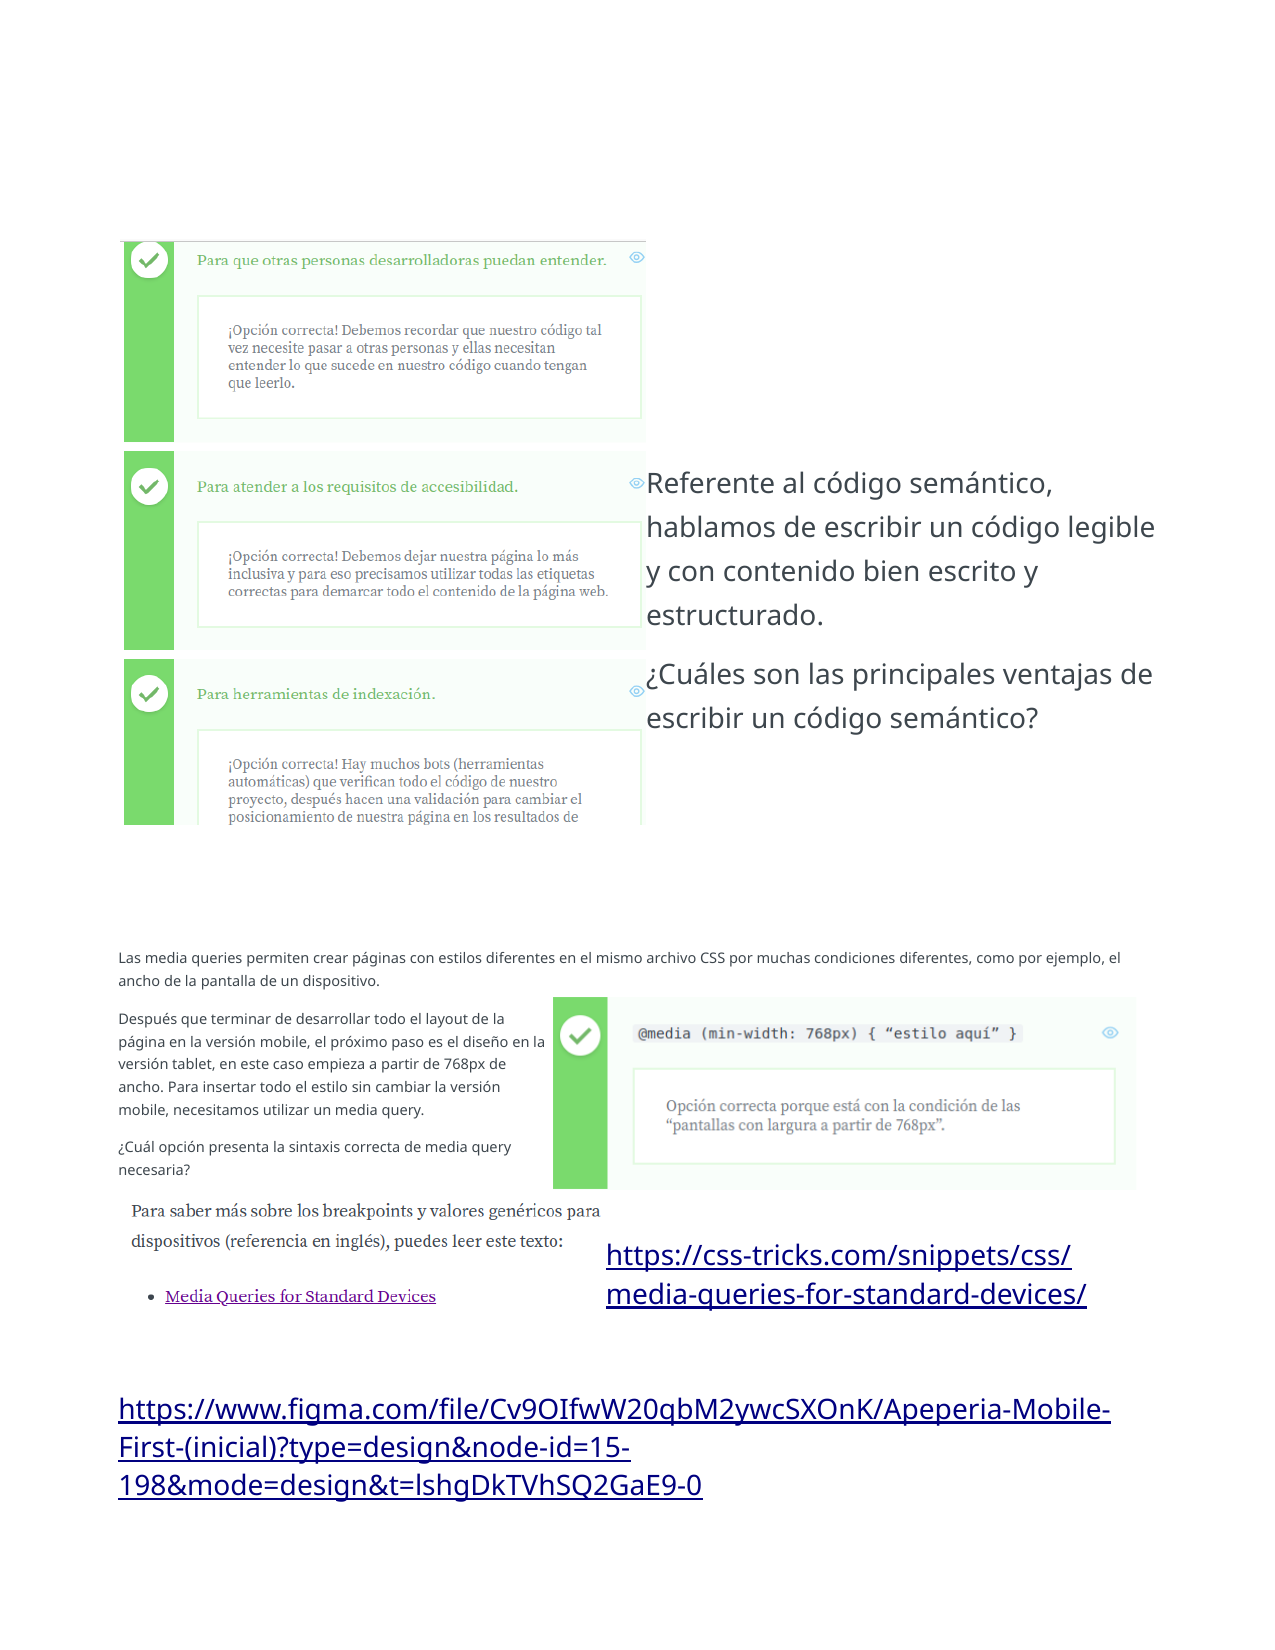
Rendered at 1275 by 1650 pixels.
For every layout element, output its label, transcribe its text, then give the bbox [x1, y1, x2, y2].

text Después que terminar de desarrollar todo el layout de la página en la versión mobile, el próximo paso es el diseño en la versión tablet, en este caso empieza a partir de 768px de ancho. Para insertar todo el estilo sin cambiar la versión mobile, necesitamos utilizar un media query. [118, 1008, 548, 1120]
picture [548, 991, 1137, 1194]
text ¿Cuál opción presenta la sintaxis correcta de media query necesaria? [118, 1137, 548, 1180]
text ¿Cuáles son las principales ventajas de escribir un código semántico? [646, 654, 1157, 736]
text Referente al código semántico, hablamos de escribir un código legible y con contenido bien escrito y estructurado. [646, 463, 1157, 634]
picture [124, 1197, 606, 1314]
text Las media queries permiten crear páginas con estilos diferentes en el mismo archivo CSS por muchas condiciones diferentes, como por ejemplo, el ancho de la pantalla de un dispositivo. [118, 948, 1157, 991]
text https://www.figma.com/file/Cv9OIfwW20qbM2ywcSXOnK/Apeperia-Mobile-First-(inicial)?type=design&node-id=15-198&mode=design&t=lshgDkTVhSQ2GaE9-0 [118, 1389, 1157, 1504]
text https://css-tricks.com/snippets/css/media-queries-for-standard-devices/ [606, 1236, 1157, 1312]
picture [120, 239, 646, 825]
